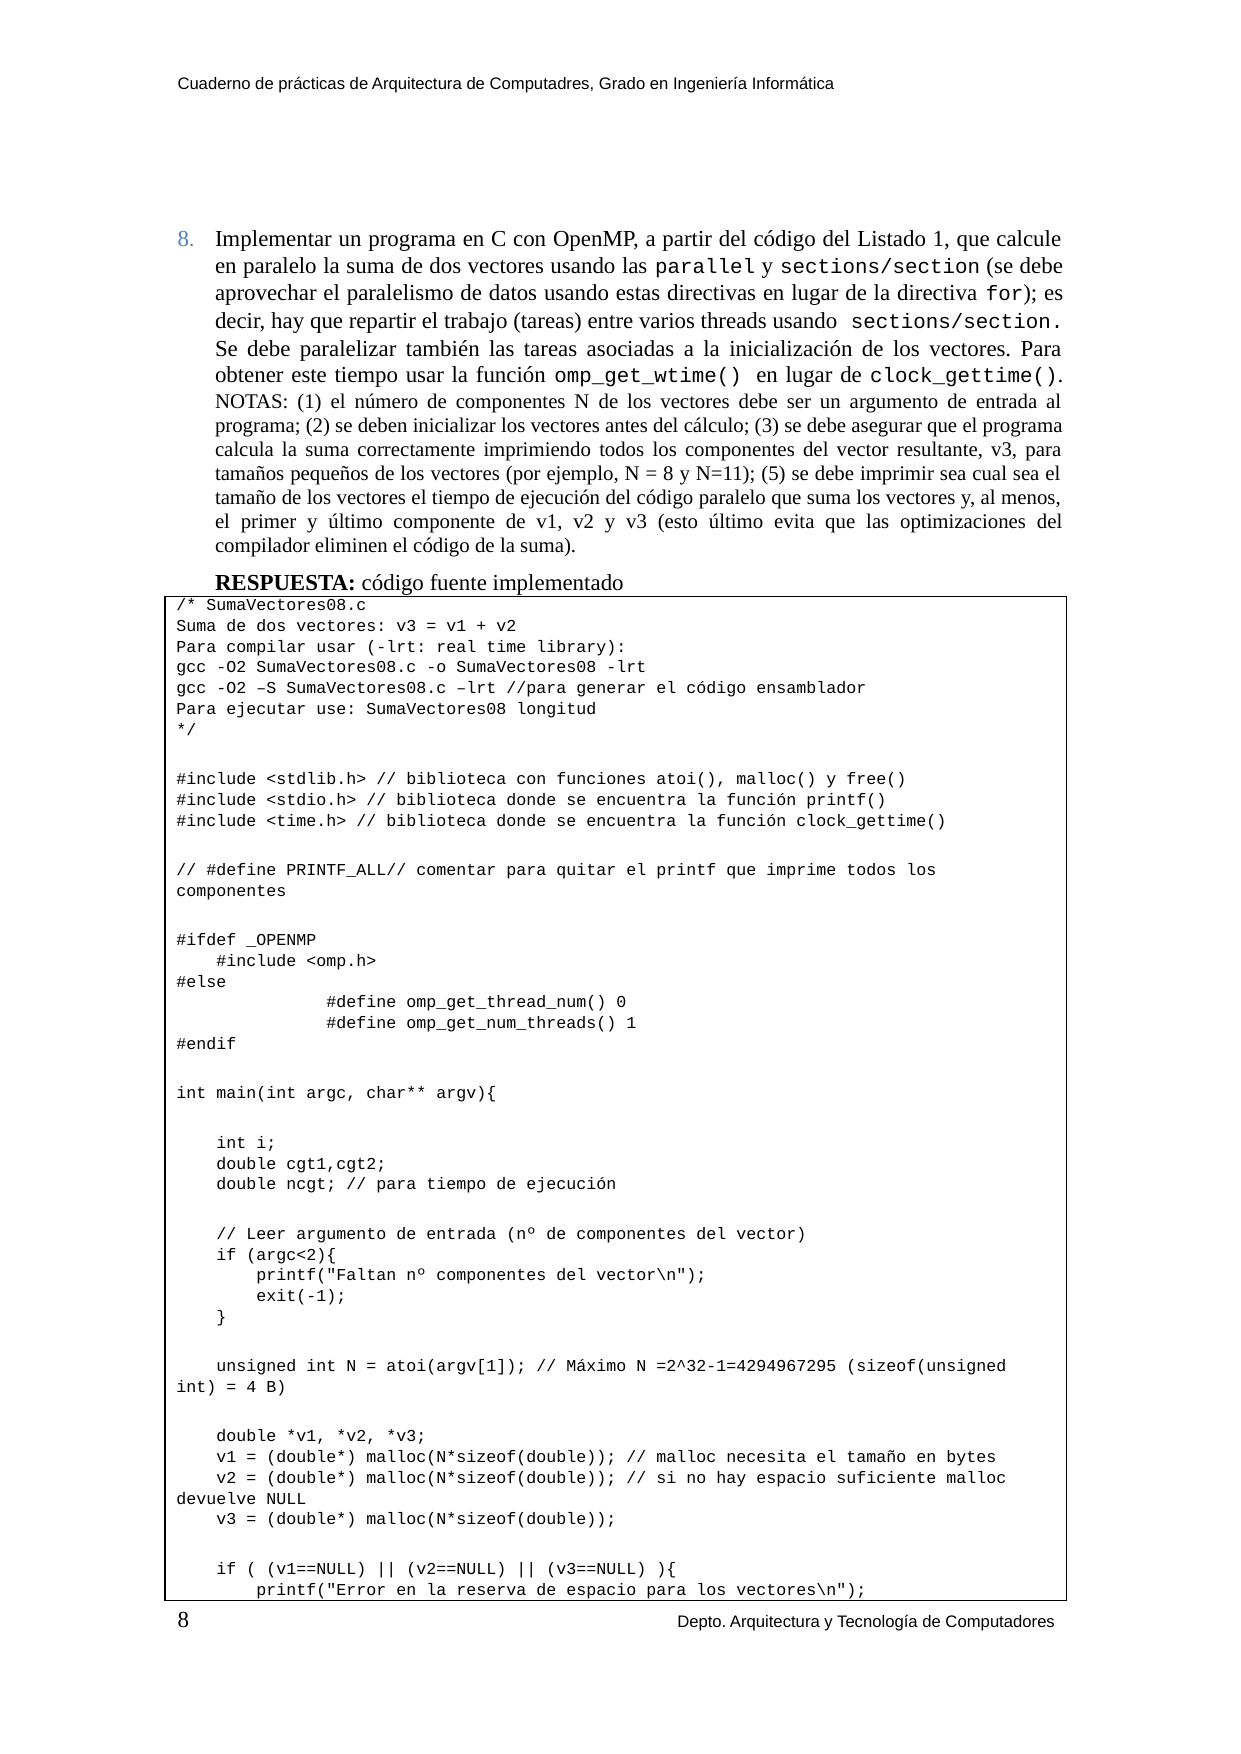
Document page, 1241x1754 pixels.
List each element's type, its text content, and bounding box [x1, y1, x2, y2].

text RESPUESTA: código fuente implementado [215, 569, 1063, 596]
table_header /* SumaVectores08.c Suma de dos vectores: v3 = v1 + v2 Para compilar usar (-lrt: real time library): gcc -O2 SumaVectores08.c -o SumaVectores08 -lrt gcc -O2 –S SumaVectores08.c –lrt //para generar el código ensamblador Para ejecutar use: SumaVectores08 longitud */ #include <stdlib.h> // biblioteca con funciones atoi(), malloc() y free() #include <stdio.h> // biblioteca donde se encuentra la función printf() #include <time.h> // biblioteca donde se encuentra la función clock_gettime() // #define PRINTF_ALL// comentar para quitar el printf que imprime todos los componentes #ifdef _OPENMP #include <omp.h> #else #define omp_get_thread_num() 0 #define omp_get_num_threads() 1 #endif int main(int argc, char** argv){ int i; double cgt1,cgt2; double ncgt; // para tiempo de ejecución // Leer argumento de entrada (nº de componentes del vector) if (argc<2){ printf("Faltan nº componentes del vector\n"); exit(-1); } unsigned int N = atoi(argv[1]); // Máximo N =2^32-1=4294967295 (sizeof(unsigned int) = 4 B) double *v1, *v2, *v3; v1 = (double*) malloc(N*sizeof(double)); // malloc necesita el tamaño en bytes v2 = (double*) malloc(N*sizeof(double)); // si no hay espacio suficiente malloc devuelve NULL v3 = (double*) malloc(N*sizeof(double)); if ( (v1==NULL) || (v2==NULL) || (v3==NULL) ){ printf("Error en la reserva de espacio para los vectores\n"); [166, 597, 1066, 1600]
list Implementar un programa en C con OpenMP, a partir del código del Listado 1, que calcule en paralelo la suma de dos vectores usando las parallel y sections/section (se debe aprovechar el paralelismo de datos usando estas directivas en lugar de la directiva for); es decir, hay que repartir el trabajo (tareas) entre varios threads usando sections/section. Se debe paralelizar también las tareas asociadas a la inicialización de los vectores. Para obtener este tiempo usar la función omp_get_wtime() en lugar de clock_gettime(). NOTAS: (1) el número de componentes N de los vectores debe ser un argumento de entrada al programa; (2) se deben inicializar los vectores antes del cálculo; (3) se debe asegurar que el programa calcula la suma correctamente imprimiendo todos los componentes del vector resultante, v3, para tamaños pequeños de los vectores (por ejemplo, N = 8 y N=11); (5) se debe imprimir sea cual sea el tamaño de los vectores el tiempo de ejecución del código paralelo que suma los vectores y, al menos, el primer y último componente de v1, v2 y v3 (esto último evita que las optimizaciones del compilador eliminen el código de la suma). [177, 225, 1063, 557]
